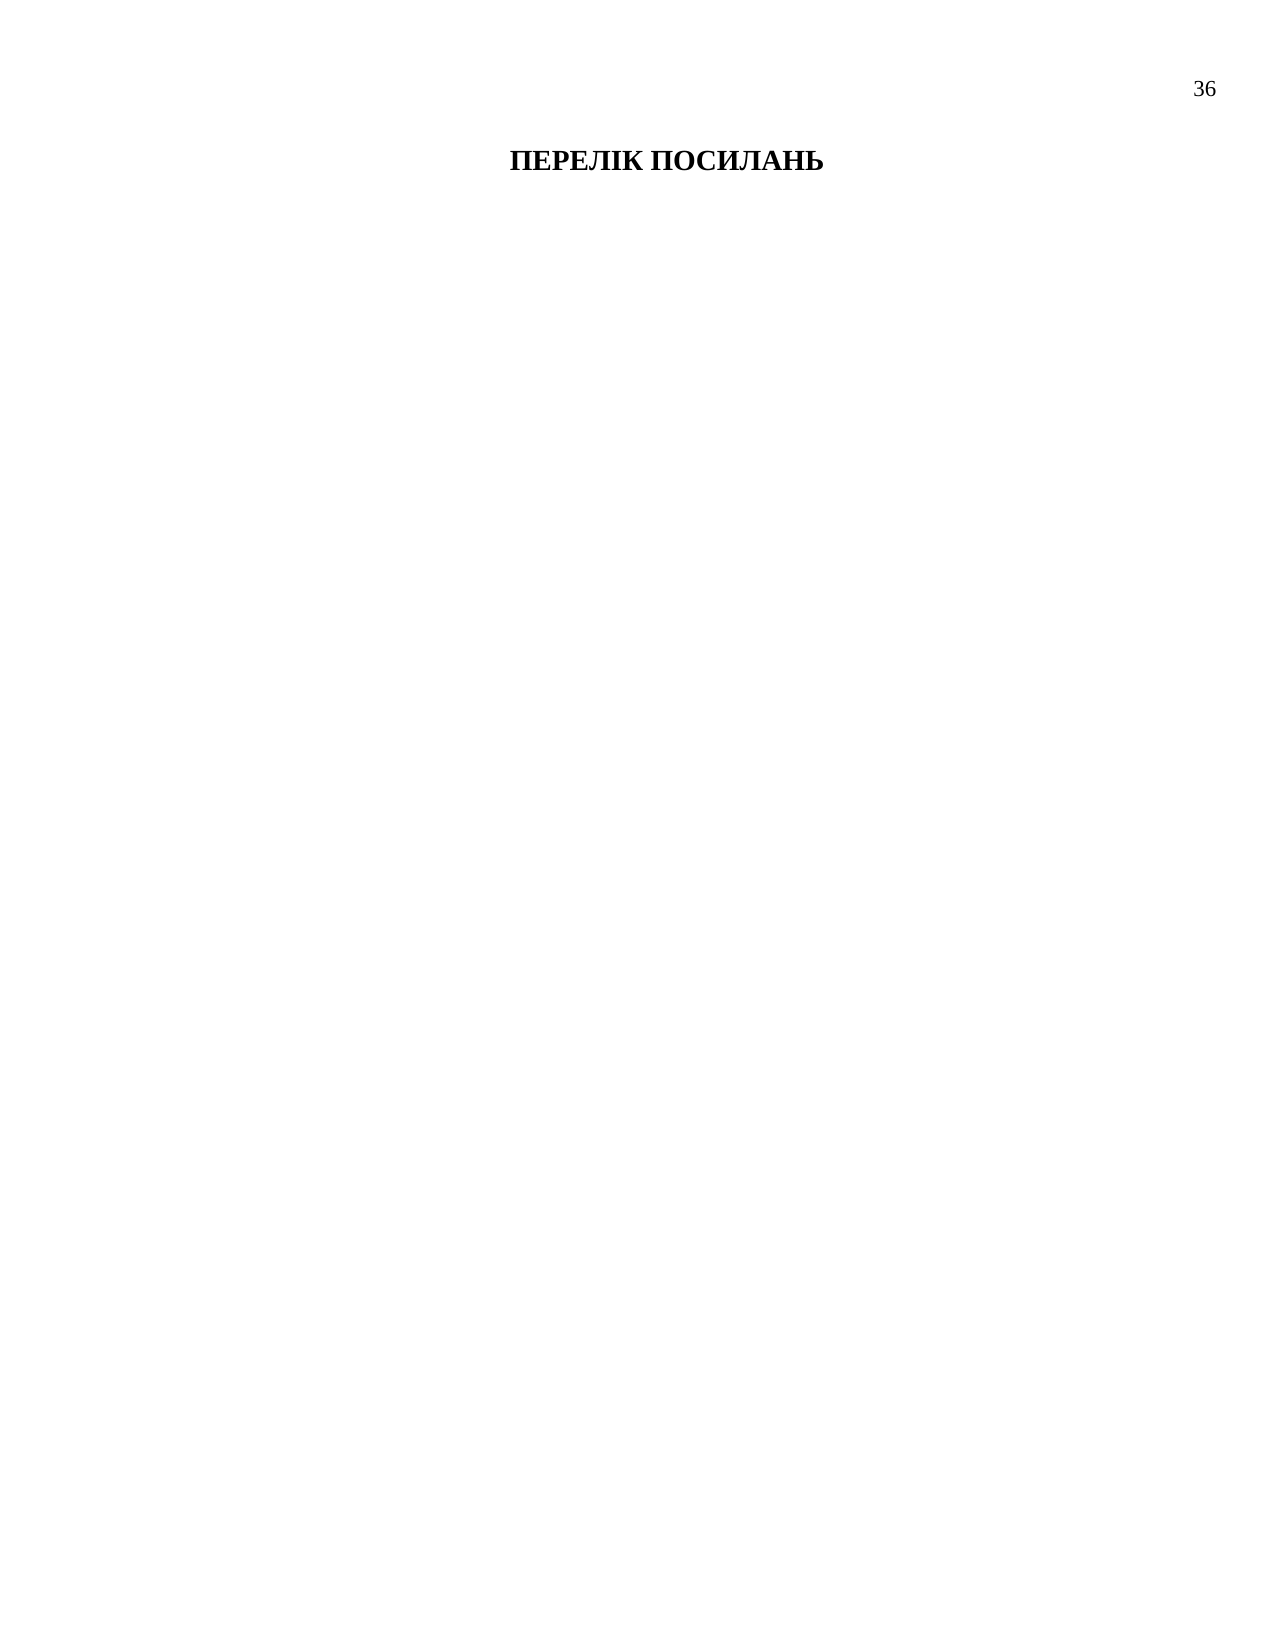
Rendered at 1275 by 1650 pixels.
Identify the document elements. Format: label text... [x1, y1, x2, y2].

subtitle ПЕРЕЛІК ПОСИЛАНЬ [118, 143, 1216, 177]
